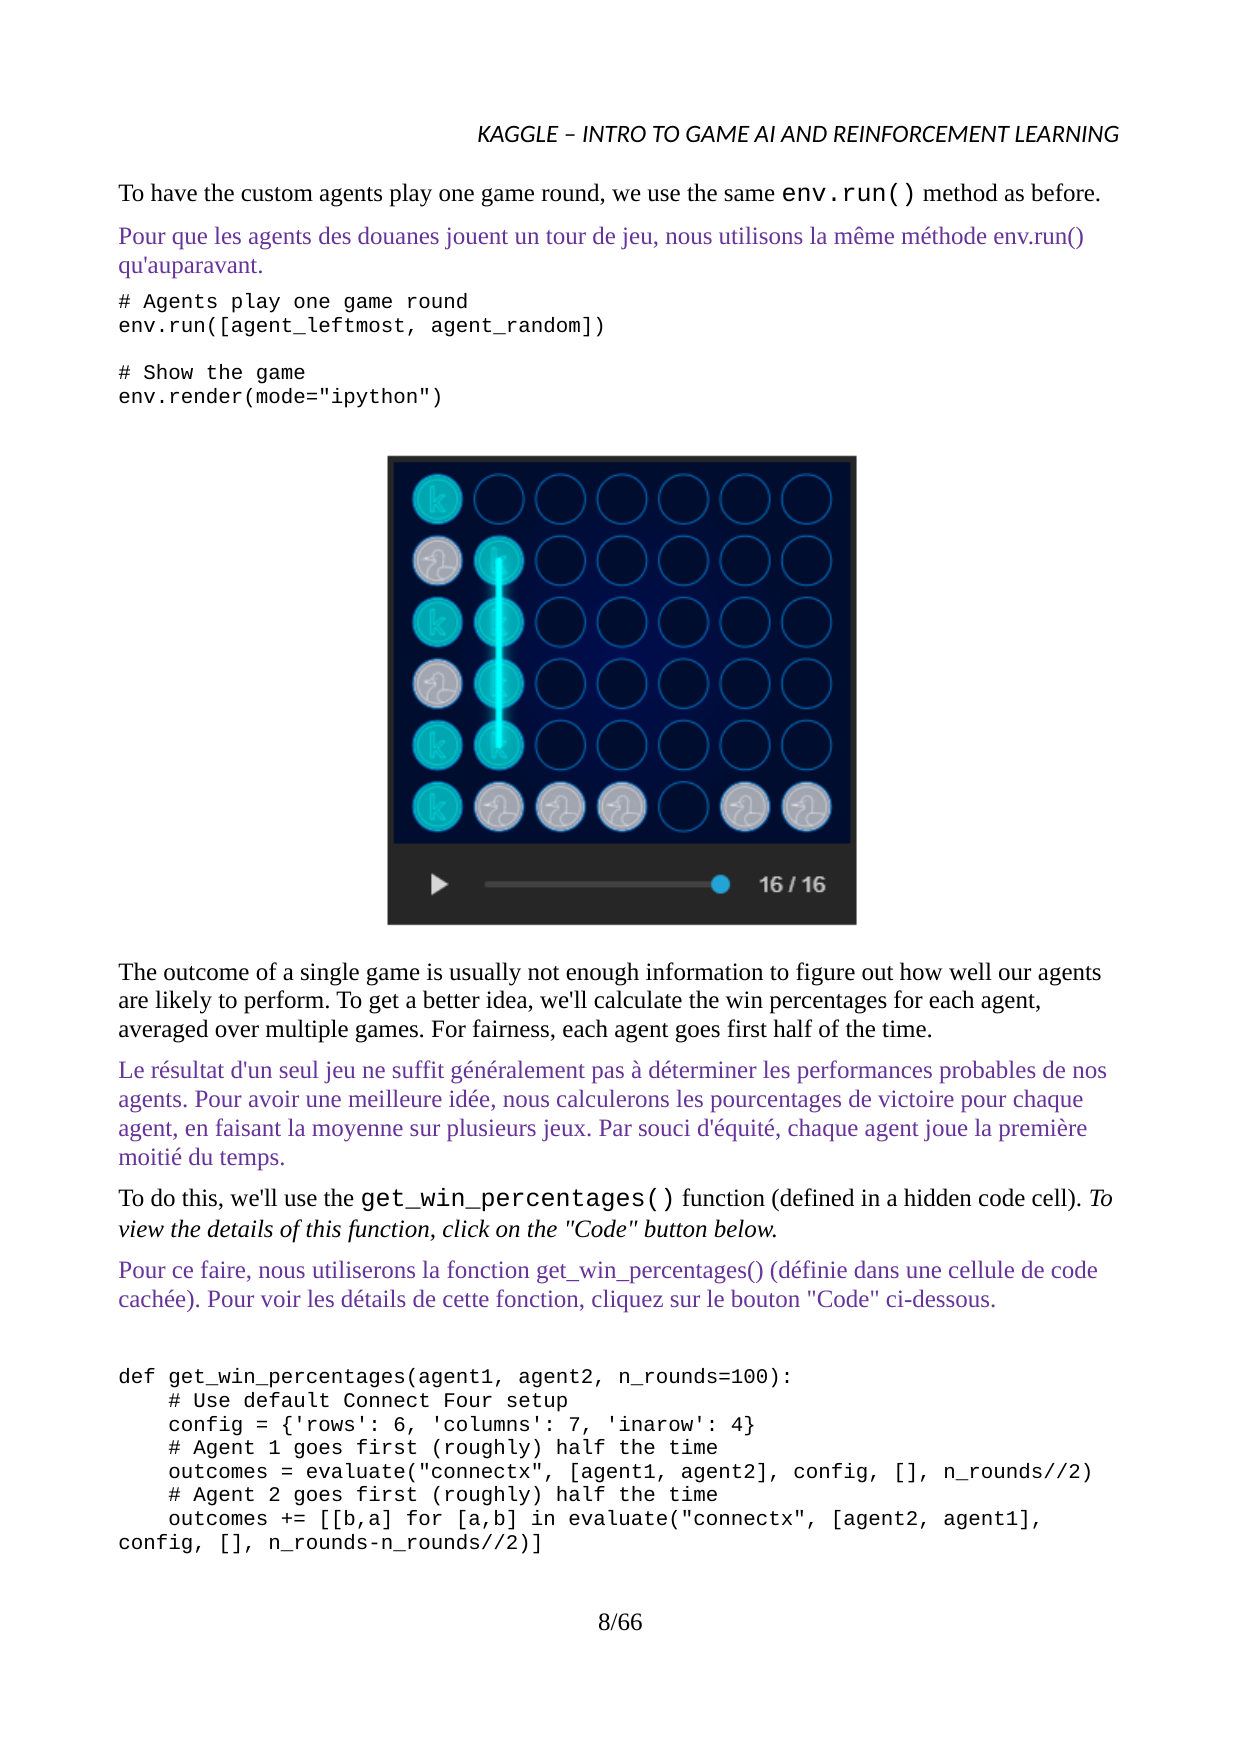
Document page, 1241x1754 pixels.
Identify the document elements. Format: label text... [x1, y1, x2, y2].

text config = {'rows': 6, 'columns': 7, 'inarow': 4} [118, 1413, 1122, 1437]
text # Agent 2 goes first (roughly) half the time [118, 1484, 1122, 1508]
text # Show the game [118, 362, 1122, 386]
text To do this, we'll use the get_win_percentages() function (defined in a hidden code cell). To view the details of this function, click on the "Code" button below. [118, 1183, 1122, 1242]
text To have the custom agents play one game round, we use the same env.run() method as before. [118, 178, 1122, 209]
text # Use default Connect Four setup [118, 1390, 1122, 1413]
text # Agents play one game round [118, 291, 1122, 315]
text env.run([agent_leftmost, agent_random]) [118, 315, 1122, 339]
text # Agent 1 goes first (roughly) half the time [118, 1437, 1122, 1461]
picture [380, 439, 860, 933]
text Pour que les agents des douanes jouent un tour de jeu, nous utilisons la même méthode env.run() qu'auparavant. [118, 221, 1122, 279]
text Pour ce faire, nous utiliserons la fonction get_win_percentages() (définie dans une cellule de code cachée). Pour voir les détails de cette fonction, cliquez sur le bouton "Code" ci-dessous. [118, 1255, 1122, 1312]
text Le résultat d'un seul jeu ne suffit généralement pas à déterminer les performances probables de nos agents. Pour avoir une meilleure idée, nous calculerons les pourcentages de victoire pour chaque agent, en faisant la moyenne sur plusieurs jeux. Par souci d'équité, chaque agent joue la première moitié du temps. [118, 1055, 1122, 1170]
text outcomes += [[b,a] for [a,b] in evaluate("connectx", [agent2, agent1], config, [], n_rounds-n_rounds//2)] [118, 1508, 1122, 1555]
text def get_win_percentages(agent1, agent2, n_rounds=100): [118, 1366, 1122, 1390]
text The outcome of a single game is usually not enough information to figure out how well our agents are likely to perform. To get a better idea, we'll calculate the win percentages for each agent, averaged over multiple games. For fairness, each agent goes first half of the time. [118, 957, 1122, 1043]
text outcomes = evaluate("connectx", [agent1, agent2], config, [], n_rounds//2) [118, 1461, 1122, 1484]
text env.render(mode="ipython") [118, 386, 1122, 410]
